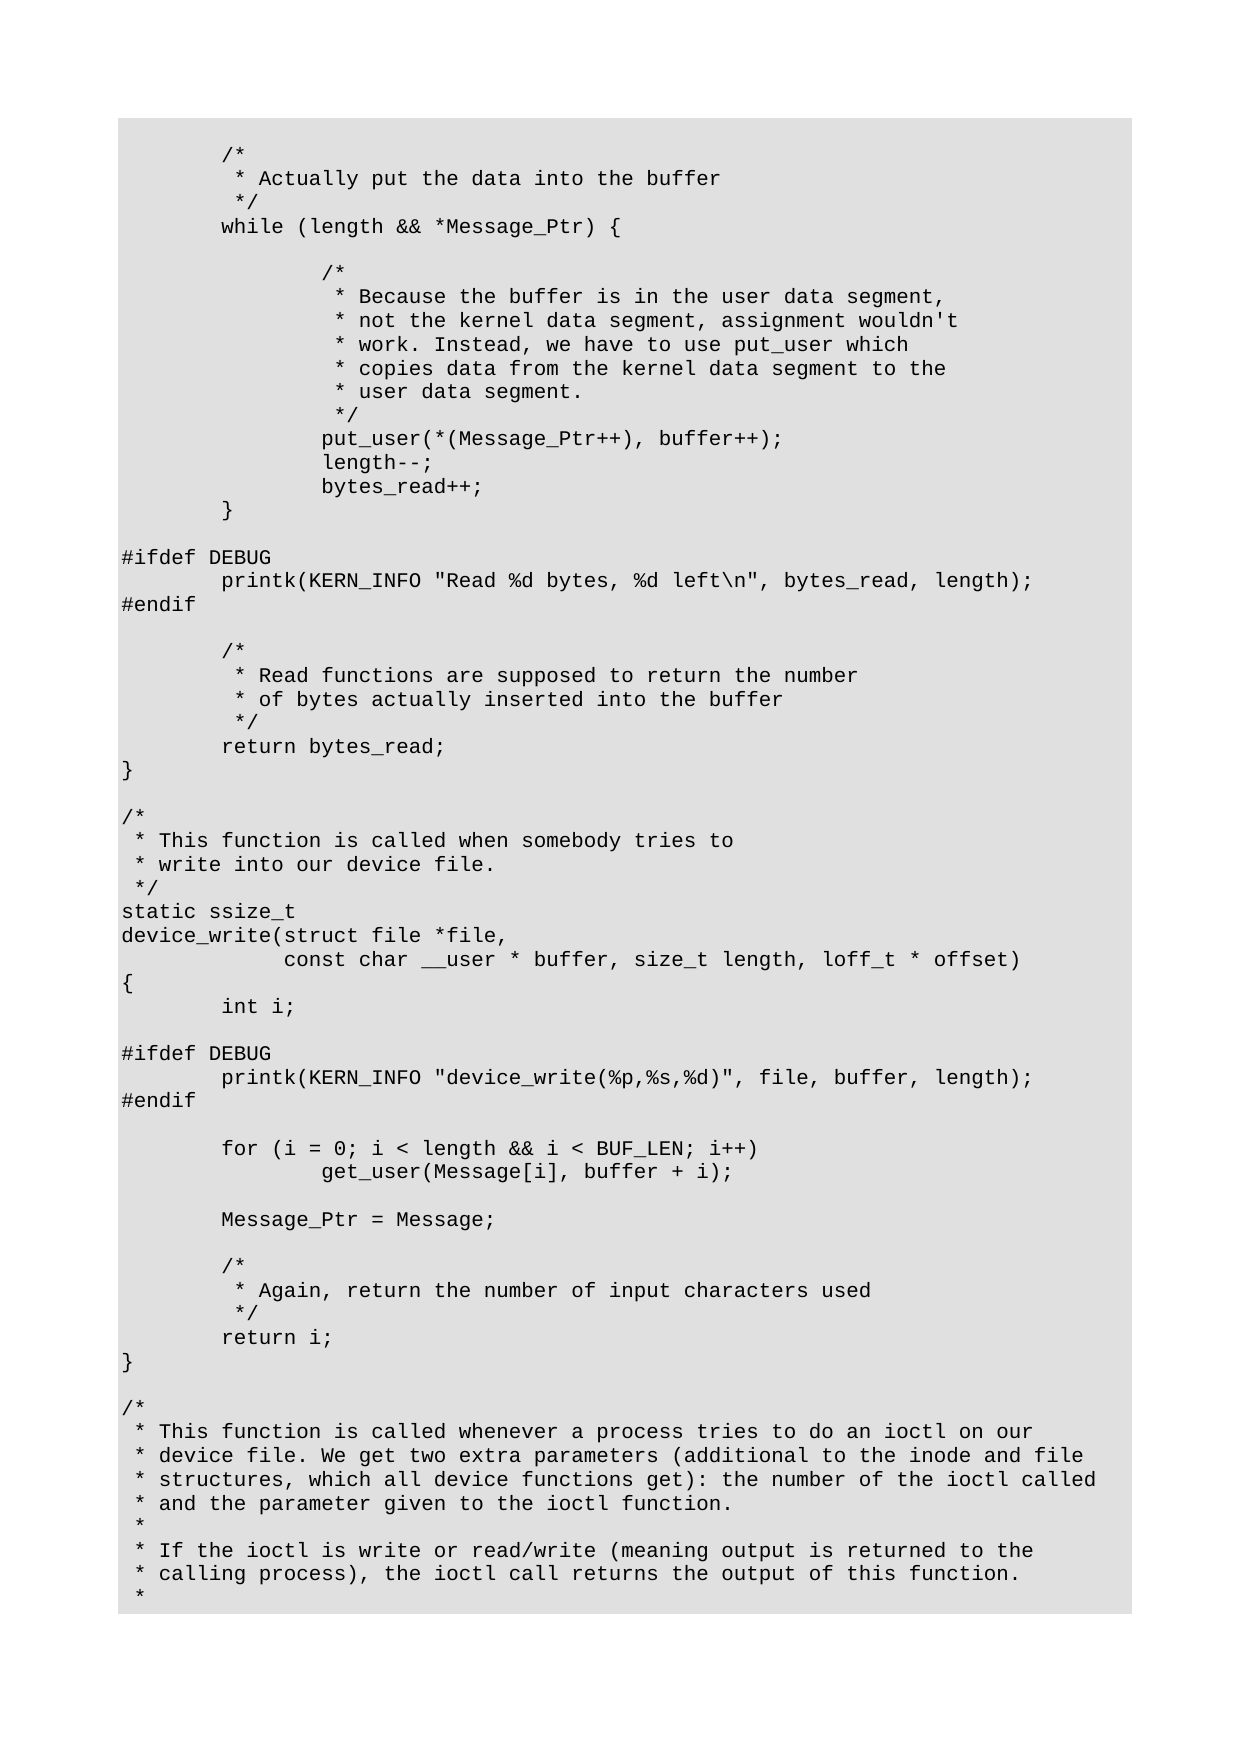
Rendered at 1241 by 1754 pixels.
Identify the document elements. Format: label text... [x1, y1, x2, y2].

table_header /* * Actually put the data into the buffer */ while (length && *Message_Ptr) { /* * Because the buffer is in the user data segment, * not the kernel data segment, assignment wouldn't * work. Instead, we have to use put_user which * copies data from the kernel data segment to the * user data segment. */ put_user(*(Message_Ptr++), buffer++); length--; bytes_read++; } #ifdef DEBUG printk(KERN_INFO "Read %d bytes, %d left\n", bytes_read, length); #endif /* * Read functions are supposed to return the number * of bytes actually inserted into the buffer */ return bytes_read; } /* * This function is called when somebody tries to * write into our device file. */ static ssize_t device_write(struct file *file, const char __user * buffer, size_t length, loff_t * offset) { int i; #ifdef DEBUG printk(KERN_INFO "device_write(%p,%s,%d)", file, buffer, length); #endif for (i = 0; i < length && i < BUF_LEN; i++) get_user(Message[i], buffer + i); Message_Ptr = Message; /* * Again, return the number of input characters used */ return i; } /* * This function is called whenever a process tries to do an ioctl on our * device file. We get two extra parameters (additional to the inode and file * structures, which all device functions get): the number of the ioctl called * and the parameter given to the ioctl function. * * If the ioctl is write or read/write (meaning output is returned to the * calling process), the ioctl call returns the output of this function. * [118, 118, 1132, 1614]
